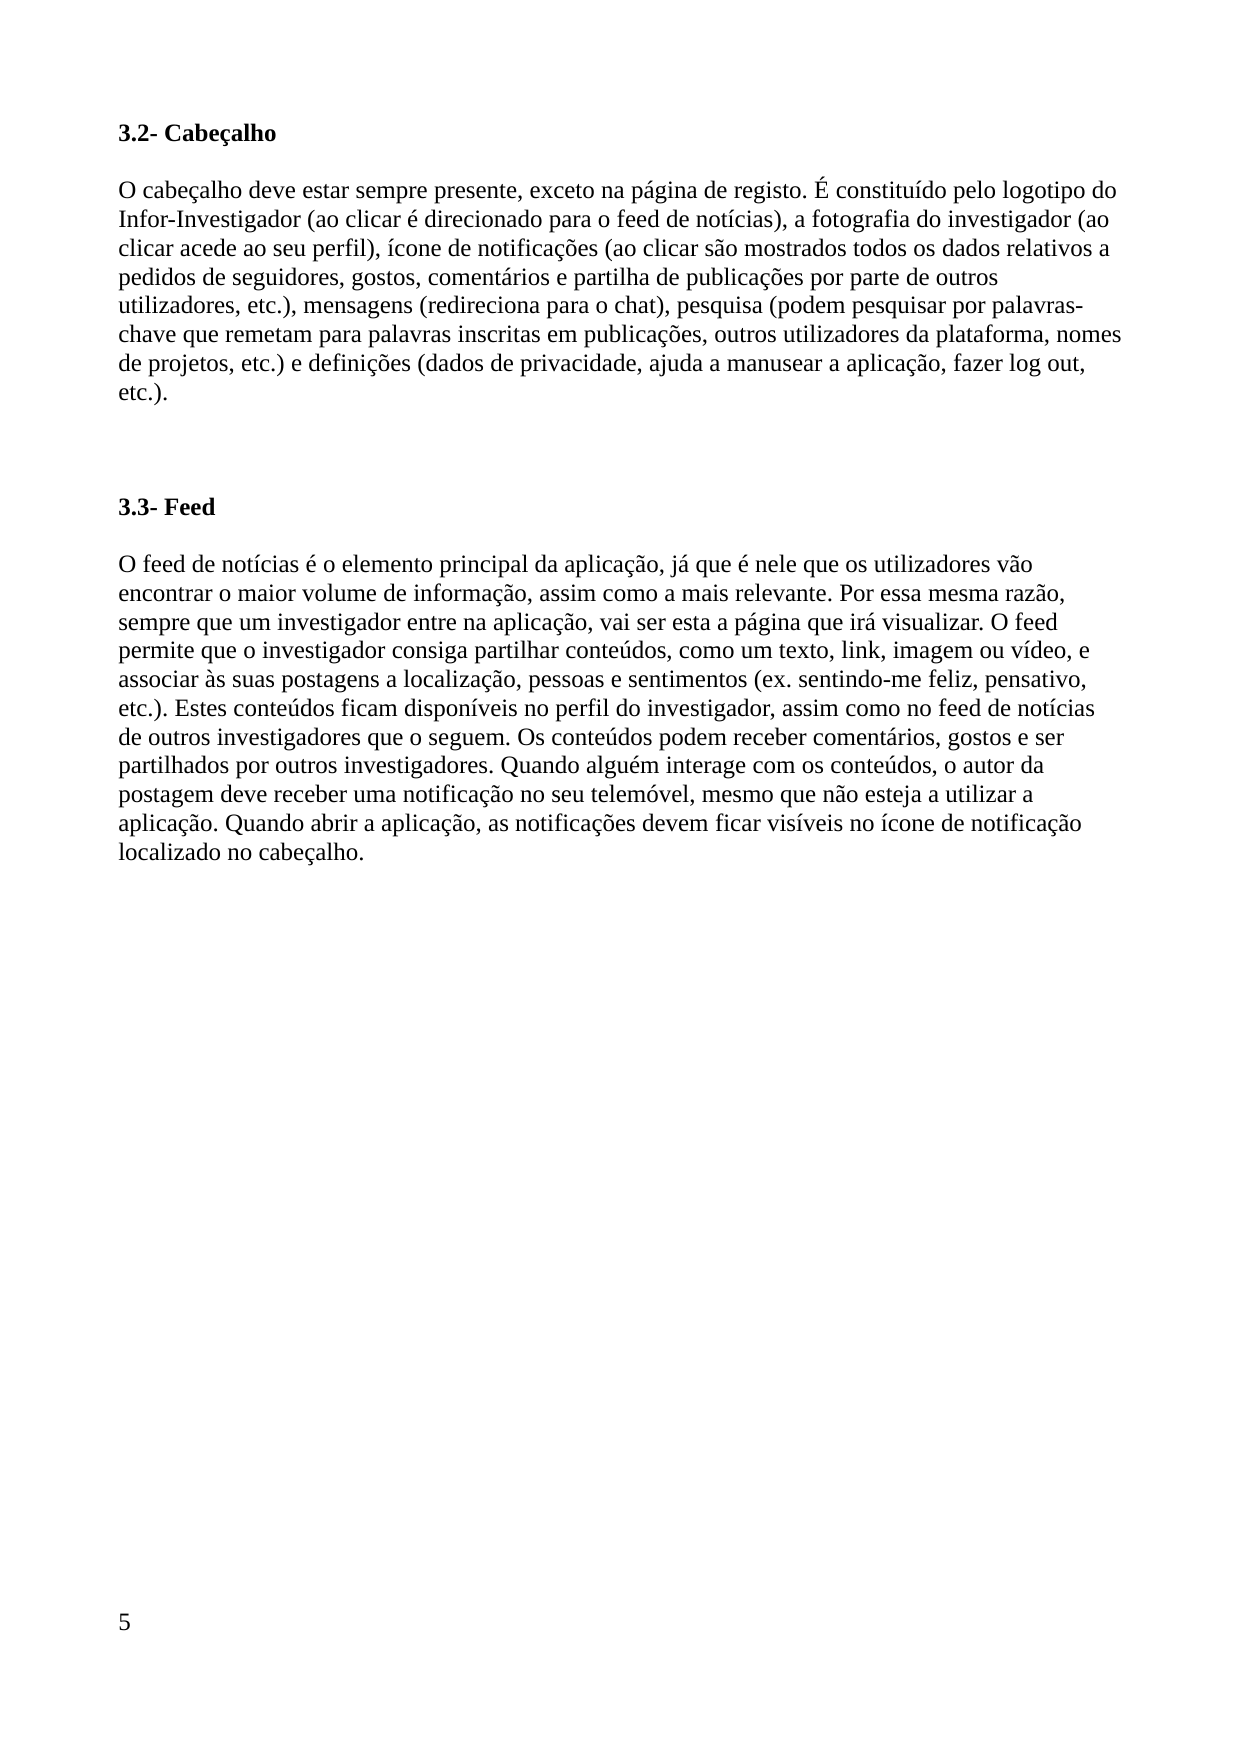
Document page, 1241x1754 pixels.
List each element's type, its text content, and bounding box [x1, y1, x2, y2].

text 3.3- Feed [118, 492, 1122, 521]
text O feed de notícias é o elemento principal da aplicação, já que é nele que os utilizadores vão encontrar o maior volume de informação, assim como a mais relevante. Por essa mesma razão, sempre que um investigador entre na aplicação, vai ser esta a página que irá visualizar. O feed permite que o investigador consiga partilhar conteúdos, como um texto, link, imagem ou vídeo, e associar às suas postagens a localização, pessoas e sentimentos (ex. sentindo-me feliz, pensativo, etc.). Estes conteúdos ficam disponíveis no perfil do investigador, assim como no feed de notícias de outros investigadores que o seguem. Os conteúdos podem receber comentários, gostos e ser partilhados por outros investigadores. Quando alguém interage com os conteúdos, o autor da postagem deve receber uma notificação no seu telemóvel, mesmo que não esteja a utilizar a aplicação. Quando abrir a aplicação, as notificações devem ficar visíveis no ícone de notificação localizado no cabeçalho. [118, 549, 1122, 866]
text O cabeçalho deve estar sempre presente, exceto na página de registo. É constituído pelo logotipo do Infor-Investigador (ao clicar é direcionado para o feed de notícias), a fotografia do investigador (ao clicar acede ao seu perfil), ícone de notificações (ao clicar são mostrados todos os dados relativos a pedidos de seguidores, gostos, comentários e partilha de publicações por parte de outros utilizadores, etc.), mensagens (redireciona para o chat), pesquisa (podem pesquisar por palavras-chave que remetam para palavras inscritas em publicações, outros utilizadores da plataforma, nomes de projetos, etc.) e definições (dados de privacidade, ajuda a manusear a aplicação, fazer log out, etc.). [118, 176, 1122, 406]
text 3.2- Cabeçalho [118, 118, 1122, 147]
